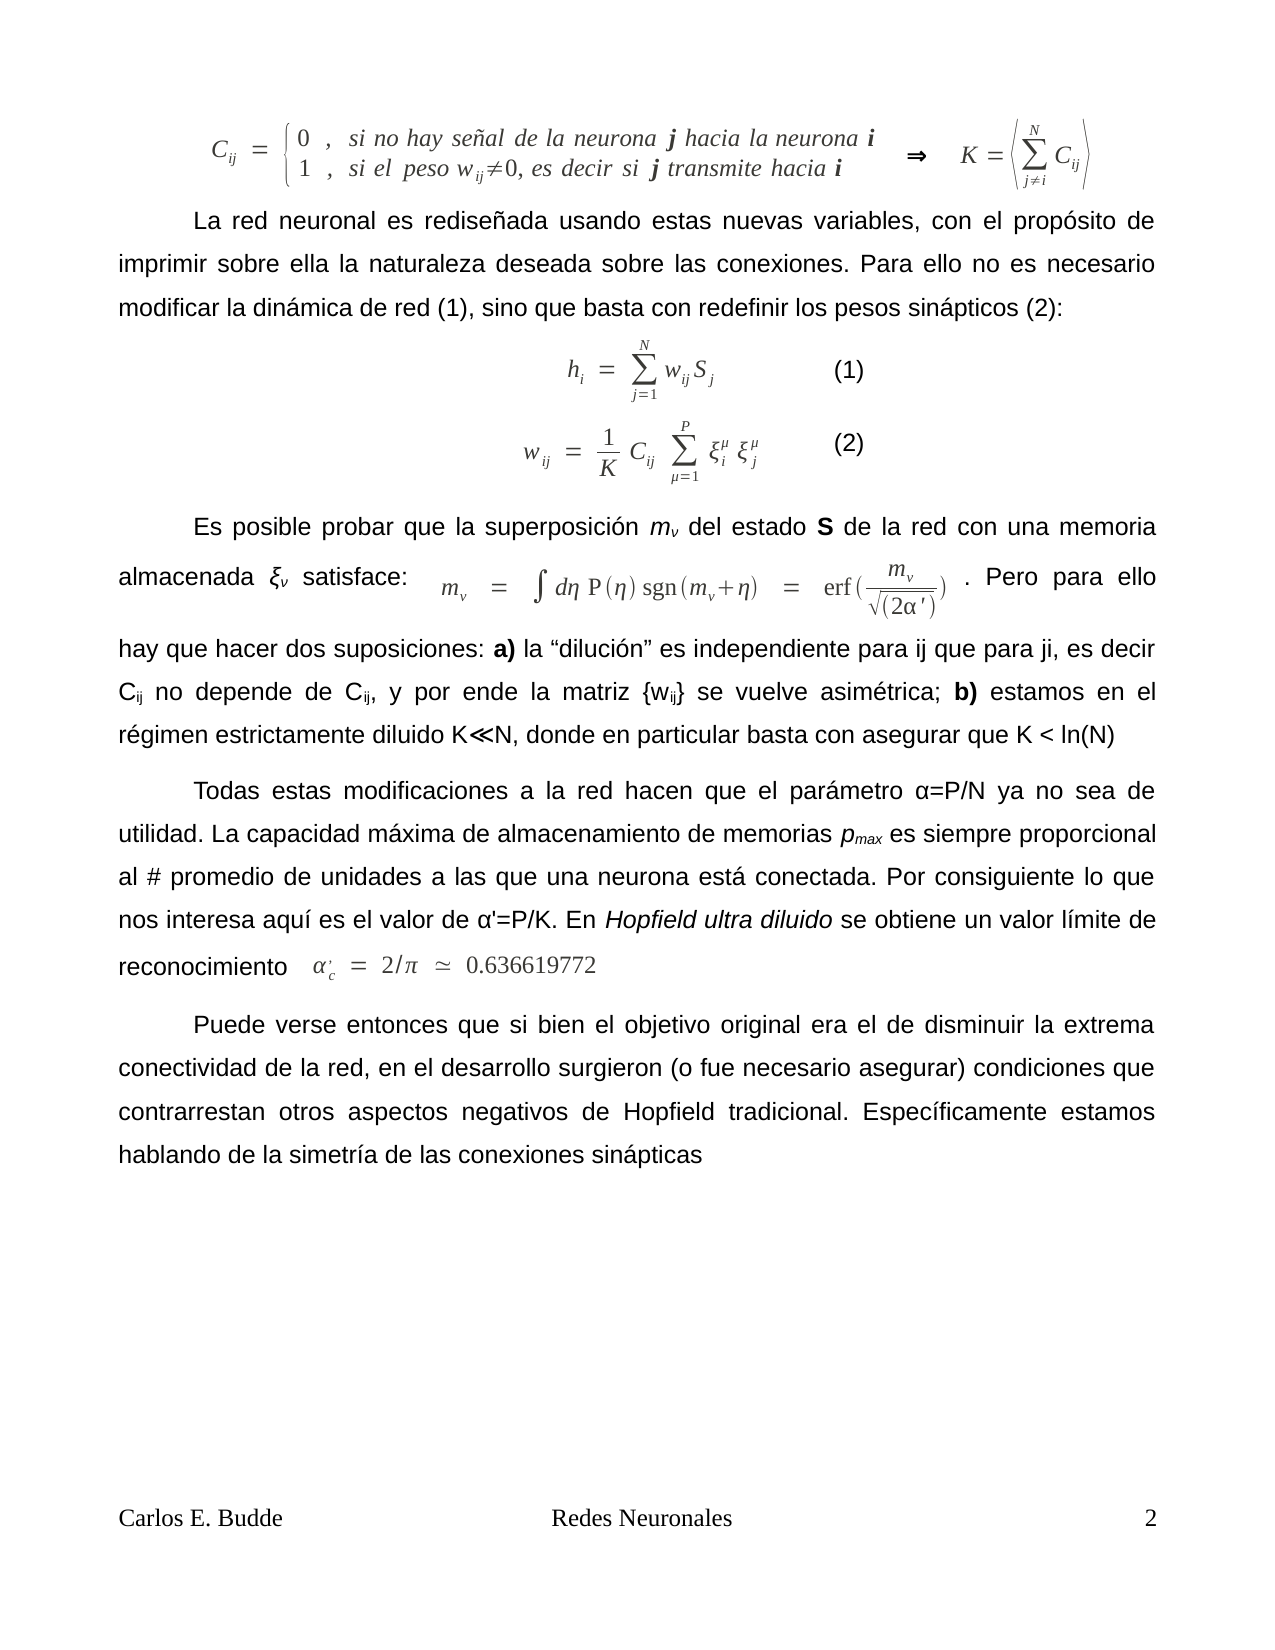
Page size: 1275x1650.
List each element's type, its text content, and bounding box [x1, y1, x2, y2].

text Puede verse entonces que si bien el objetivo original era el de disminuir la extrema conectividad de la red, en el desarrollo surgieron (o fue necesario asegurar) condiciones que contrarrestan otros aspectos negativos de Hopfield tradicional. Específicamente estamos hablando de la simetría de las conexiones sinápticas [118, 1010, 1157, 1168]
text (2) [118, 417, 1157, 485]
text La red neuronal es rediseñada usando estas nuevas variables, con el propósito de imprimir sobre ella la naturaleza deseada sobre las conexiones. Para ello no es necesario modificar la dinámica de red (1), sino que basta con redefinir los pesos sinápticos (2): [118, 206, 1157, 321]
text (1) [118, 336, 1157, 403]
text Todas estas modificaciones a la red hacen que el parámetro α=P/N ya no sea de utilidad. La capacidad máxima de almacenamiento de memorias pmax es siempre proporcional al # promedio de unidades a las que una neurona está conectada. Por consiguiente lo que nos interesa aquí es el valor de α'=P/K. En Hopfield ultra diluido se obtiene un valor límite de reconocimiento [118, 776, 1157, 983]
text Es posible probar que la superposición mν del estado S de la red con una memoria almacenada ξν satisface: . Pero para ello hay que hacer dos suposiciones: a) la “dilución” es independiente para ij que para ji, es decir Cij no depende de Cij, y por ende la matriz {wij} se vuelve asimétrica; b) estamos en el régimen estrictamente diluido K≪N, donde en particular basta con asegurar que K < ln(N) [118, 512, 1157, 749]
text ⇒ [118, 118, 1157, 192]
